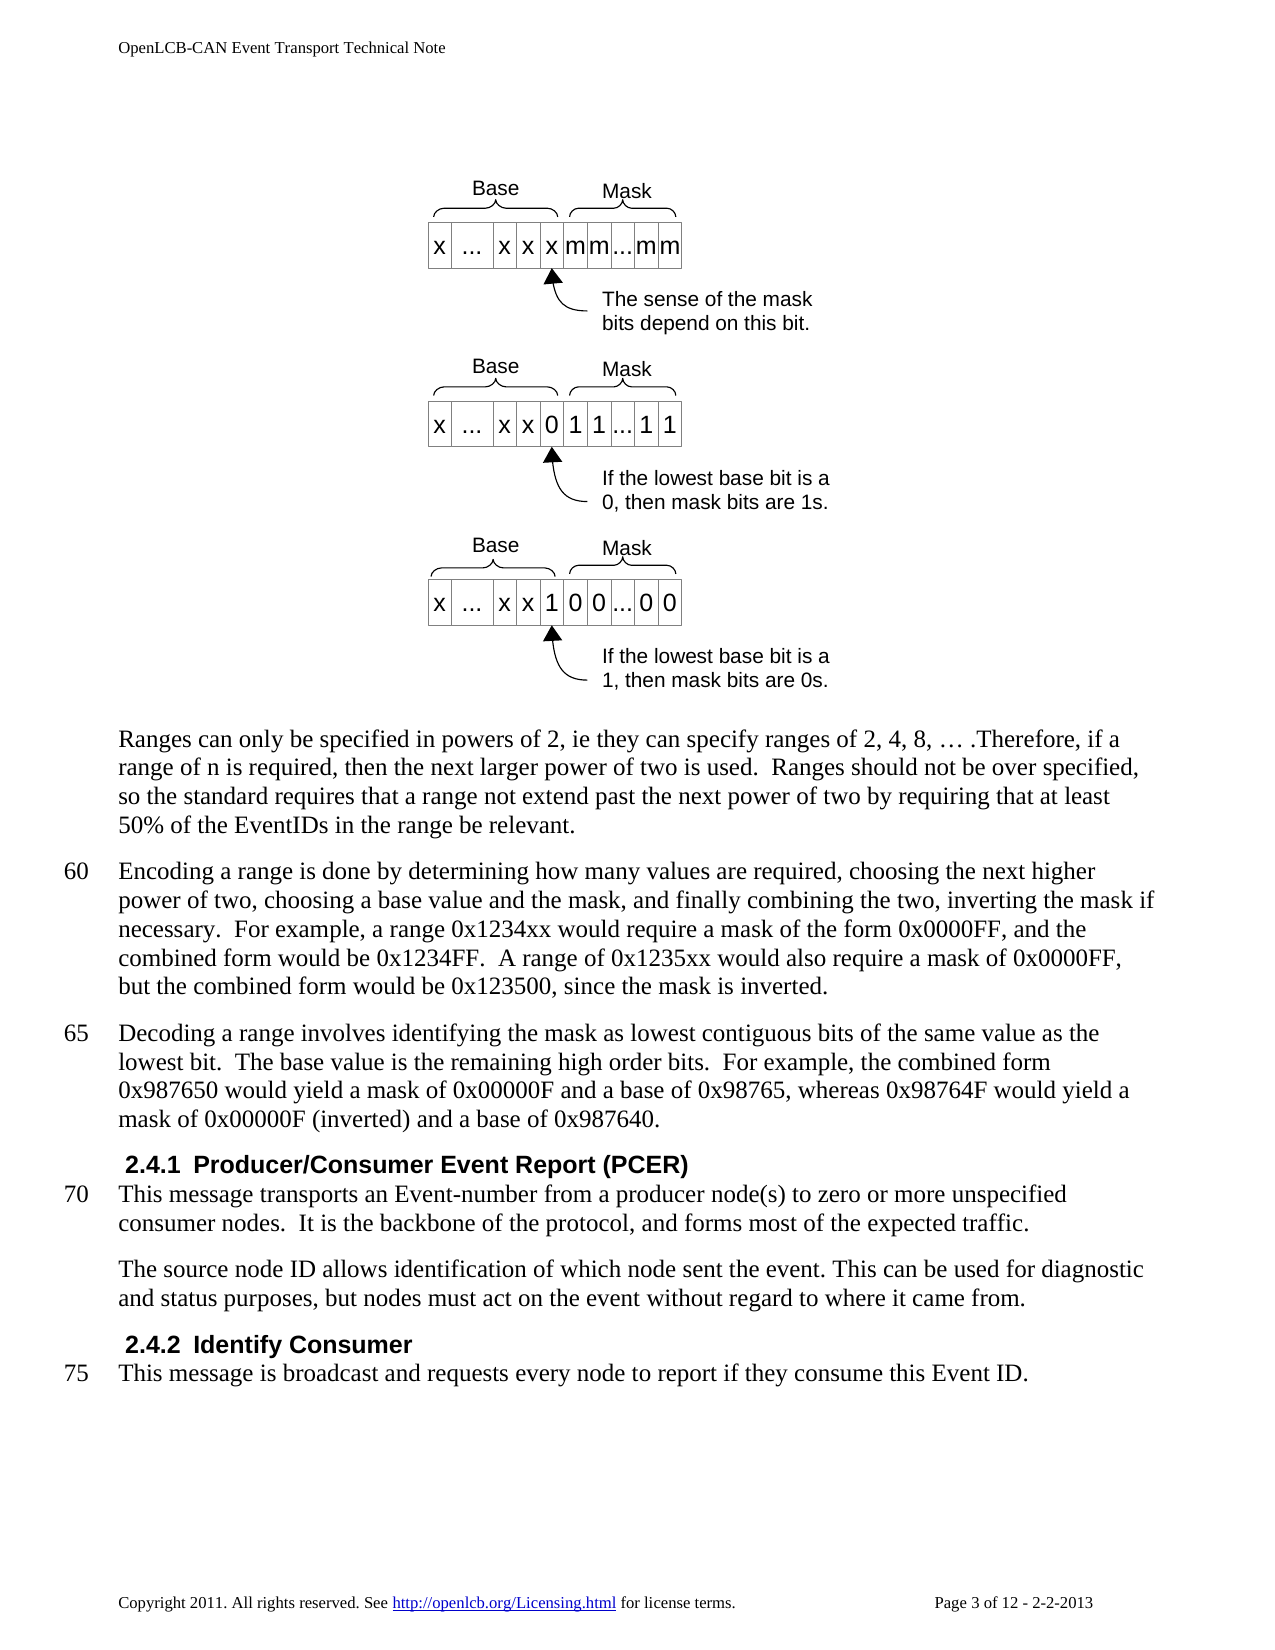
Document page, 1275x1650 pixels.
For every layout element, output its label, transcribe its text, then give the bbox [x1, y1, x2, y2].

text Ranges can only be specified in powers of 2, ie they can specify ranges of 2, 4, 8, … .Therefore, if a range of n is required, then the next larger power of two is used. Ranges should not be over specified, so the standard requires that a range not extend past the next power of two by requiring that at least 50% of the EventIDs in the range be relevant. [118, 150, 1157, 839]
subtitle Identify Consumer [118, 1330, 1157, 1358]
text The source node ID allows identification of which node sent the event. This can be used for diagnostic and status purposes, but nodes must act on the event without regard to where it came from. [118, 1254, 1157, 1312]
text This message is broadcast and requests every node to report if they consume this Event ID. [118, 1358, 1157, 1387]
text Decoding a range involves identifying the mask as lowest contiguous bits of the same value as the lowest bit. The base value is the remaining high order bits. For example, the combined form 0x987650 would yield a mask of 0x00000F and a base of 0x98765, whereas 0x98764F would yield a mask of 0x00000F (inverted) and a base of 0x987640. [118, 1018, 1157, 1133]
text This message transports an Event-number from a producer node(s) to zero or more unspecified consumer nodes. It is the backbone of the protocol, and forms most of the expected traffic. [118, 1179, 1157, 1237]
subtitle Producer/Consumer Event Report (PCER) [118, 1151, 1157, 1179]
text Encoding a range is done by determining how many values are required, choosing the next higher power of two, choosing a base value and the mask, and finally combining the two, inverting the mask if necessary. For example, a range 0x1234xx would require a mask of the form 0x0000FF, and the combined form would be 0x1234FF. A range of 0x1235xx would also require a mask of 0x0000FF, but the combined form would be 0x123500, since the mask is inverted. [118, 856, 1157, 1000]
